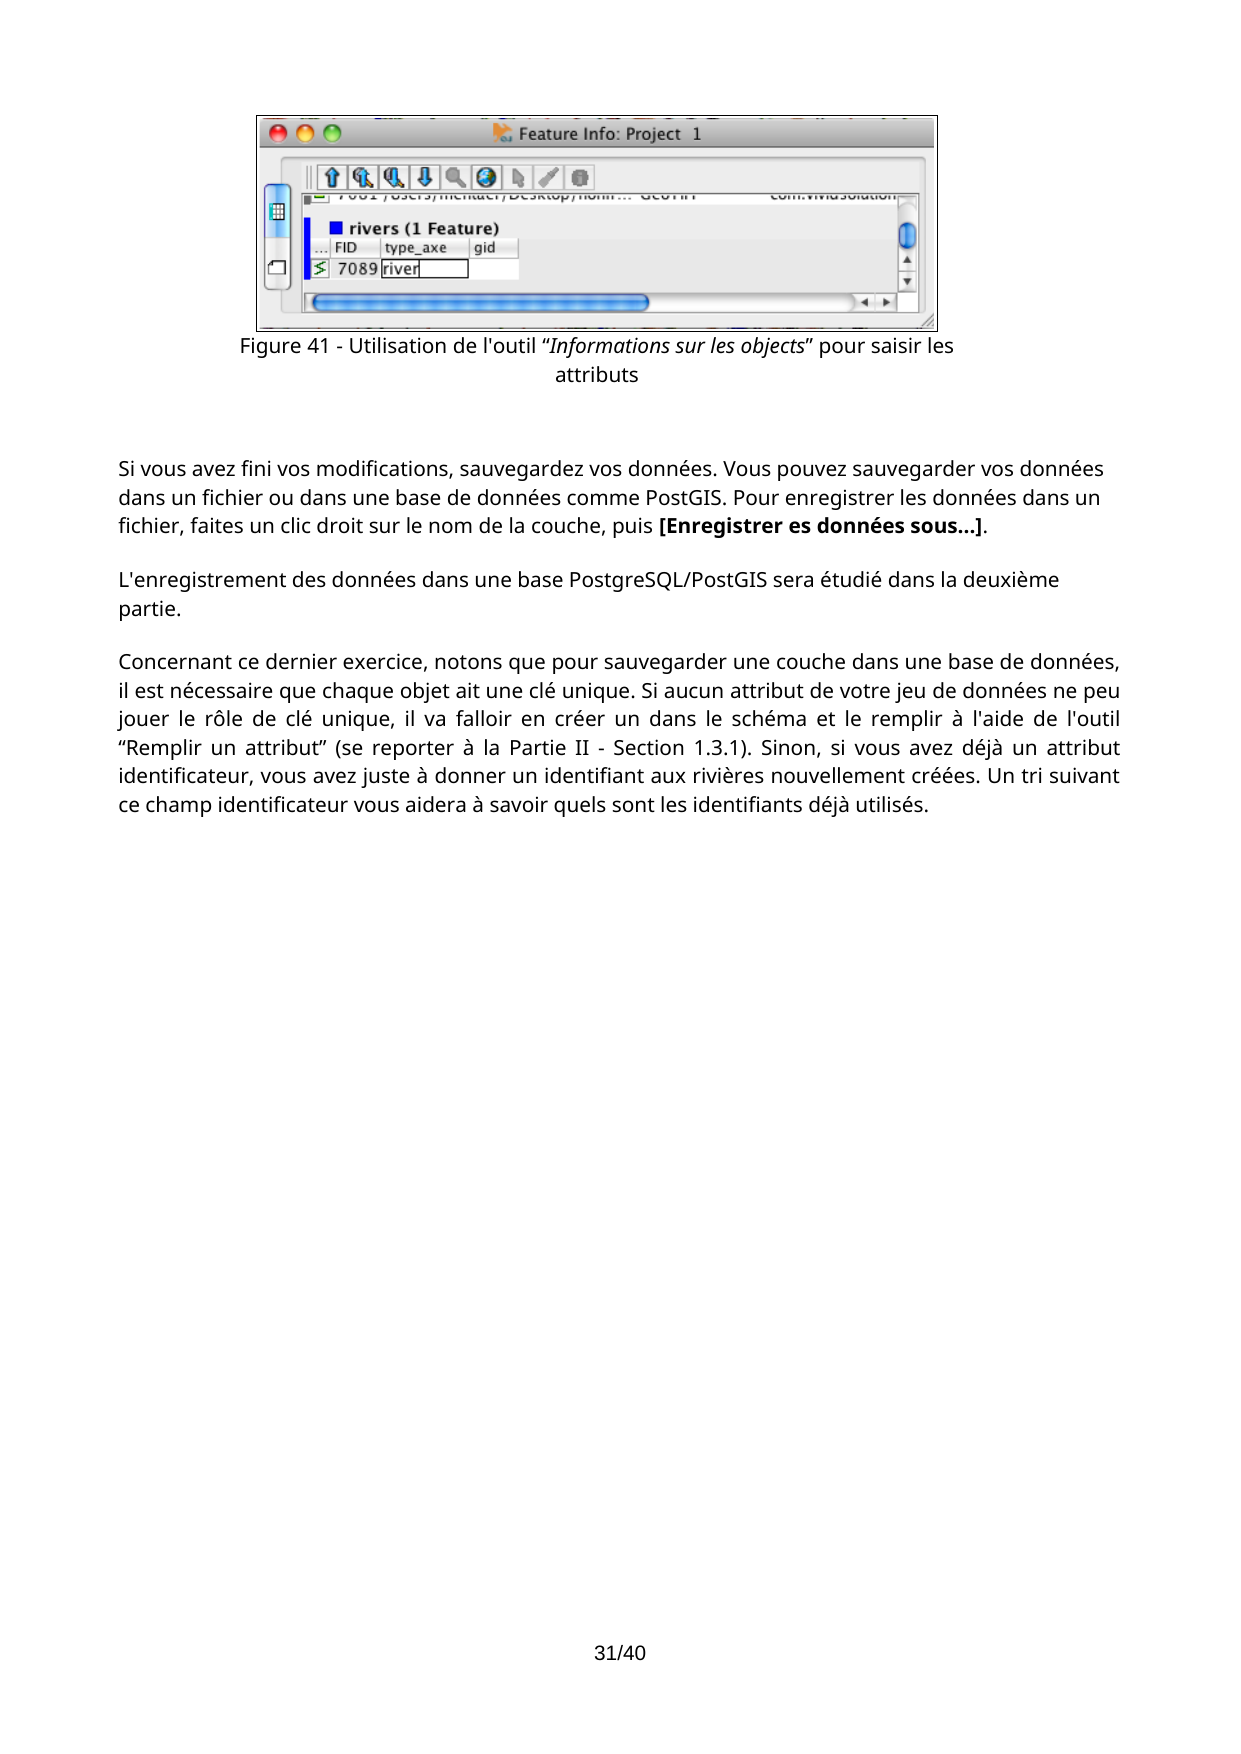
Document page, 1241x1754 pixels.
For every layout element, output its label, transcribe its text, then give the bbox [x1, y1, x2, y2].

picture [259, 118, 934, 329]
text Si vous avez fini vos modifications, sauvegardez vos données. Vous pouvez sauvegarder vos données dans un fichier ou dans une base de données comme PostGIS. Pour enregistrer les données dans un fichier, faites un clic droit sur le nom de la couche, puis [Enregistrer es données sous...]. [118, 454, 1122, 540]
text Concernant ce dernier exercice, notons que pour sauvegarder une couche dans une base de données, il est nécessaire que chaque objet ait une clé unique. Si aucun attribut de votre jeu de données ne peu jouer le rôle de clé unique, il va falloir en créer un dans le schéma et le remplir à l'aide de l'outil “Remplir un attribut” (se reporter à la Partie II - Section 1.3.1). Sinon, si vous avez déjà un attribut identificateur, vous avez juste à donner un identifiant aux rivières nouvellement créées. Un tri suivant ce champ identificateur vous aidera à savoir quels sont les identifiants déjà utilisés. [118, 647, 1122, 818]
text [257, 116, 937, 331]
text Figure 41 - Utilisation de l'outil “Informations sur les objects” pour saisir les attributs [202, 128, 992, 388]
text L'enregistrement des données dans une base PostgreSQL/PostGIS sera étudié dans la deuxième partie. [118, 565, 1122, 622]
